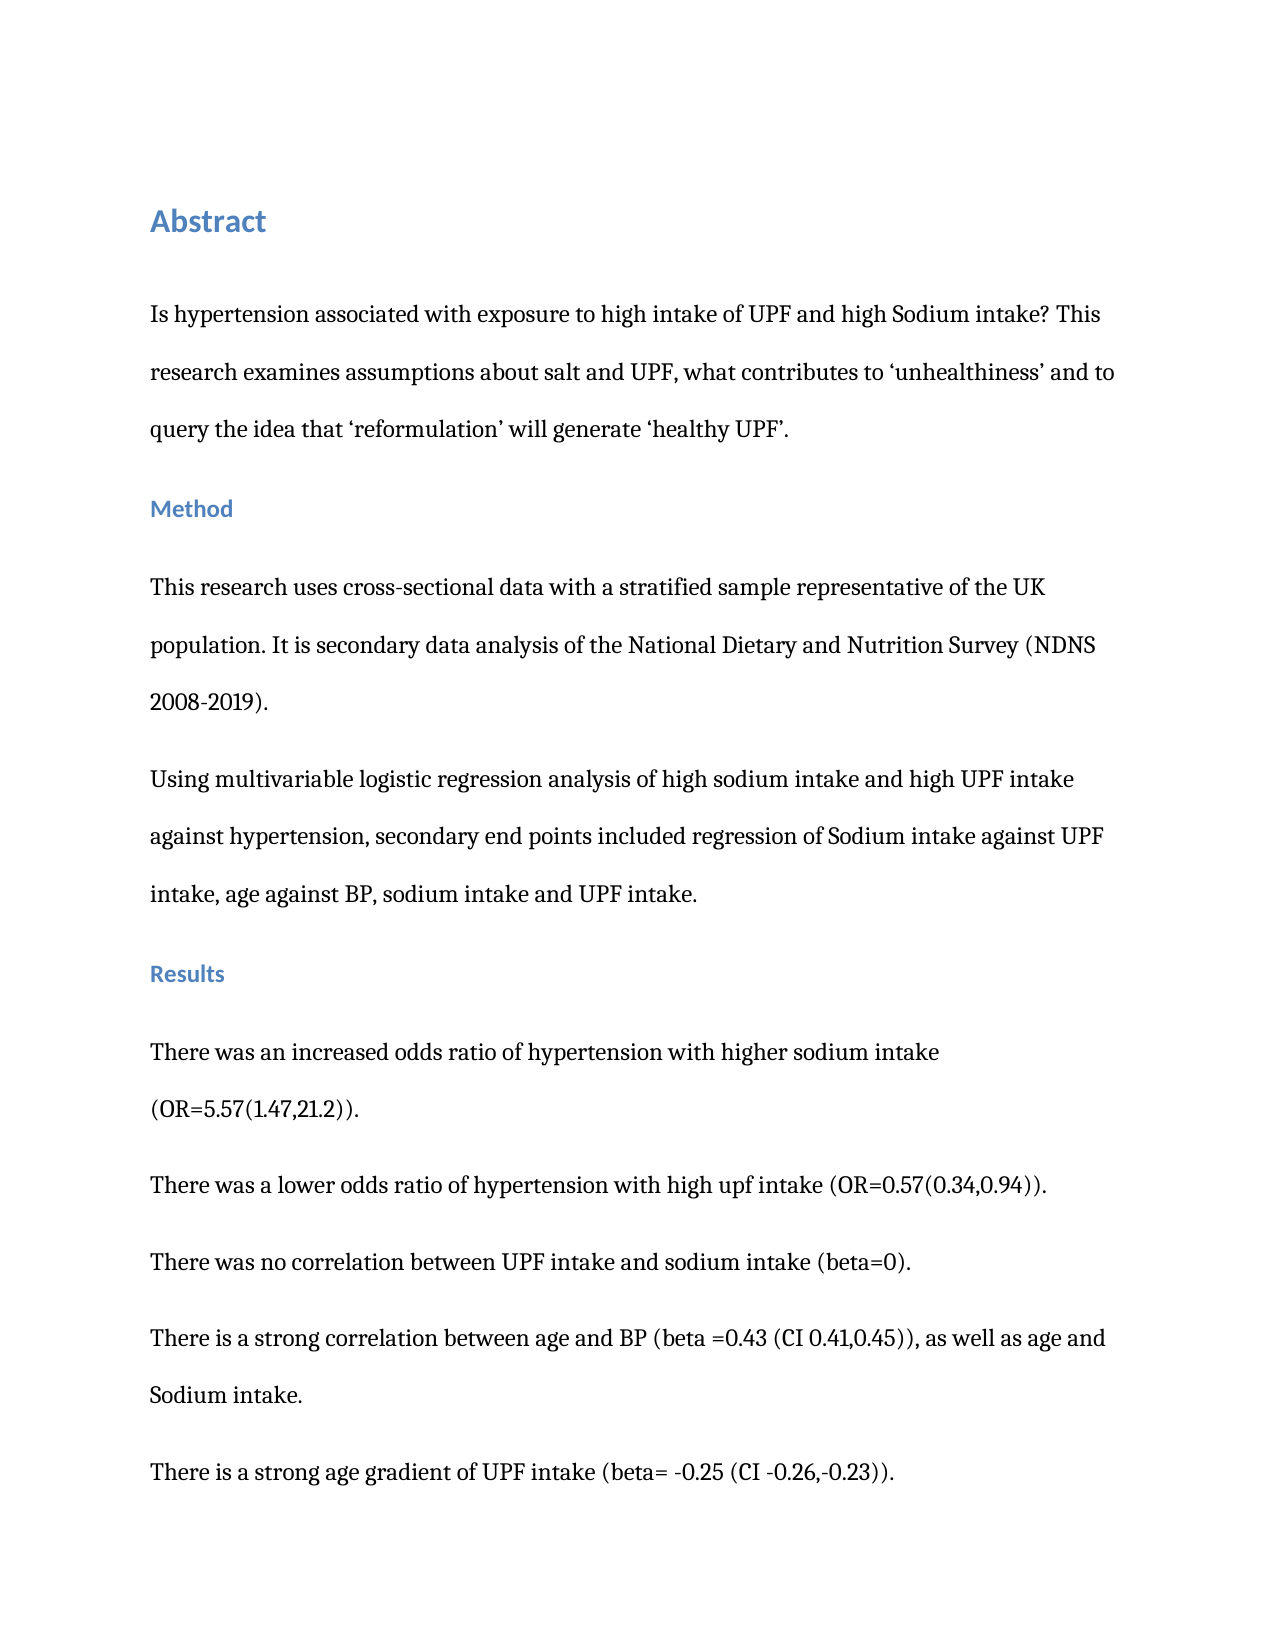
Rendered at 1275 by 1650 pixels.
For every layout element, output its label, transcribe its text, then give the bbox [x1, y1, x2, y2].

text There was a lower odds ratio of hypertension with high upf intake (OR=0.57(0.34,0.94)). [150, 1171, 1125, 1200]
text There was no correlation between UPF intake and sodium intake (beta=0). [150, 1248, 1125, 1276]
subtitle Results [150, 958, 1125, 988]
text There is a strong correlation between age and BP (beta =0.43 (CI 0.41,0.45)), as well as age and Sodium intake. [150, 1324, 1125, 1410]
text There is a strong age gradient of UPF intake (beta= -0.25 (CI -0.26,-0.23)). [150, 1458, 1125, 1486]
text There was an increased odds ratio of hypertension with higher sodium intake (OR=5.57(1.47,21.2)). [150, 1038, 1125, 1124]
text This research uses cross-sectional data with a stratified sample representative of the UK population. It is secondary data analysis of the National Dietary and Nutrition Survey (NDNS 2008-2019). [150, 573, 1125, 717]
subtitle Abstract [150, 200, 1125, 241]
subtitle Method [150, 493, 1125, 524]
text Is hypertension associated with exposure to high intake of UPF and high Sodium intake? This research examines assumptions about salt and UPF, what contributes to ‘unhealthiness’ and to query the idea that ‘reformulation’ will generate ‘healthy UPF’. [150, 300, 1125, 444]
text Using multivariable logistic regression analysis of high sodium intake and high UPF intake against hypertension, secondary end points included regression of Sodium intake against UPF intake, age against BP, sodium intake and UPF intake. [150, 764, 1125, 908]
